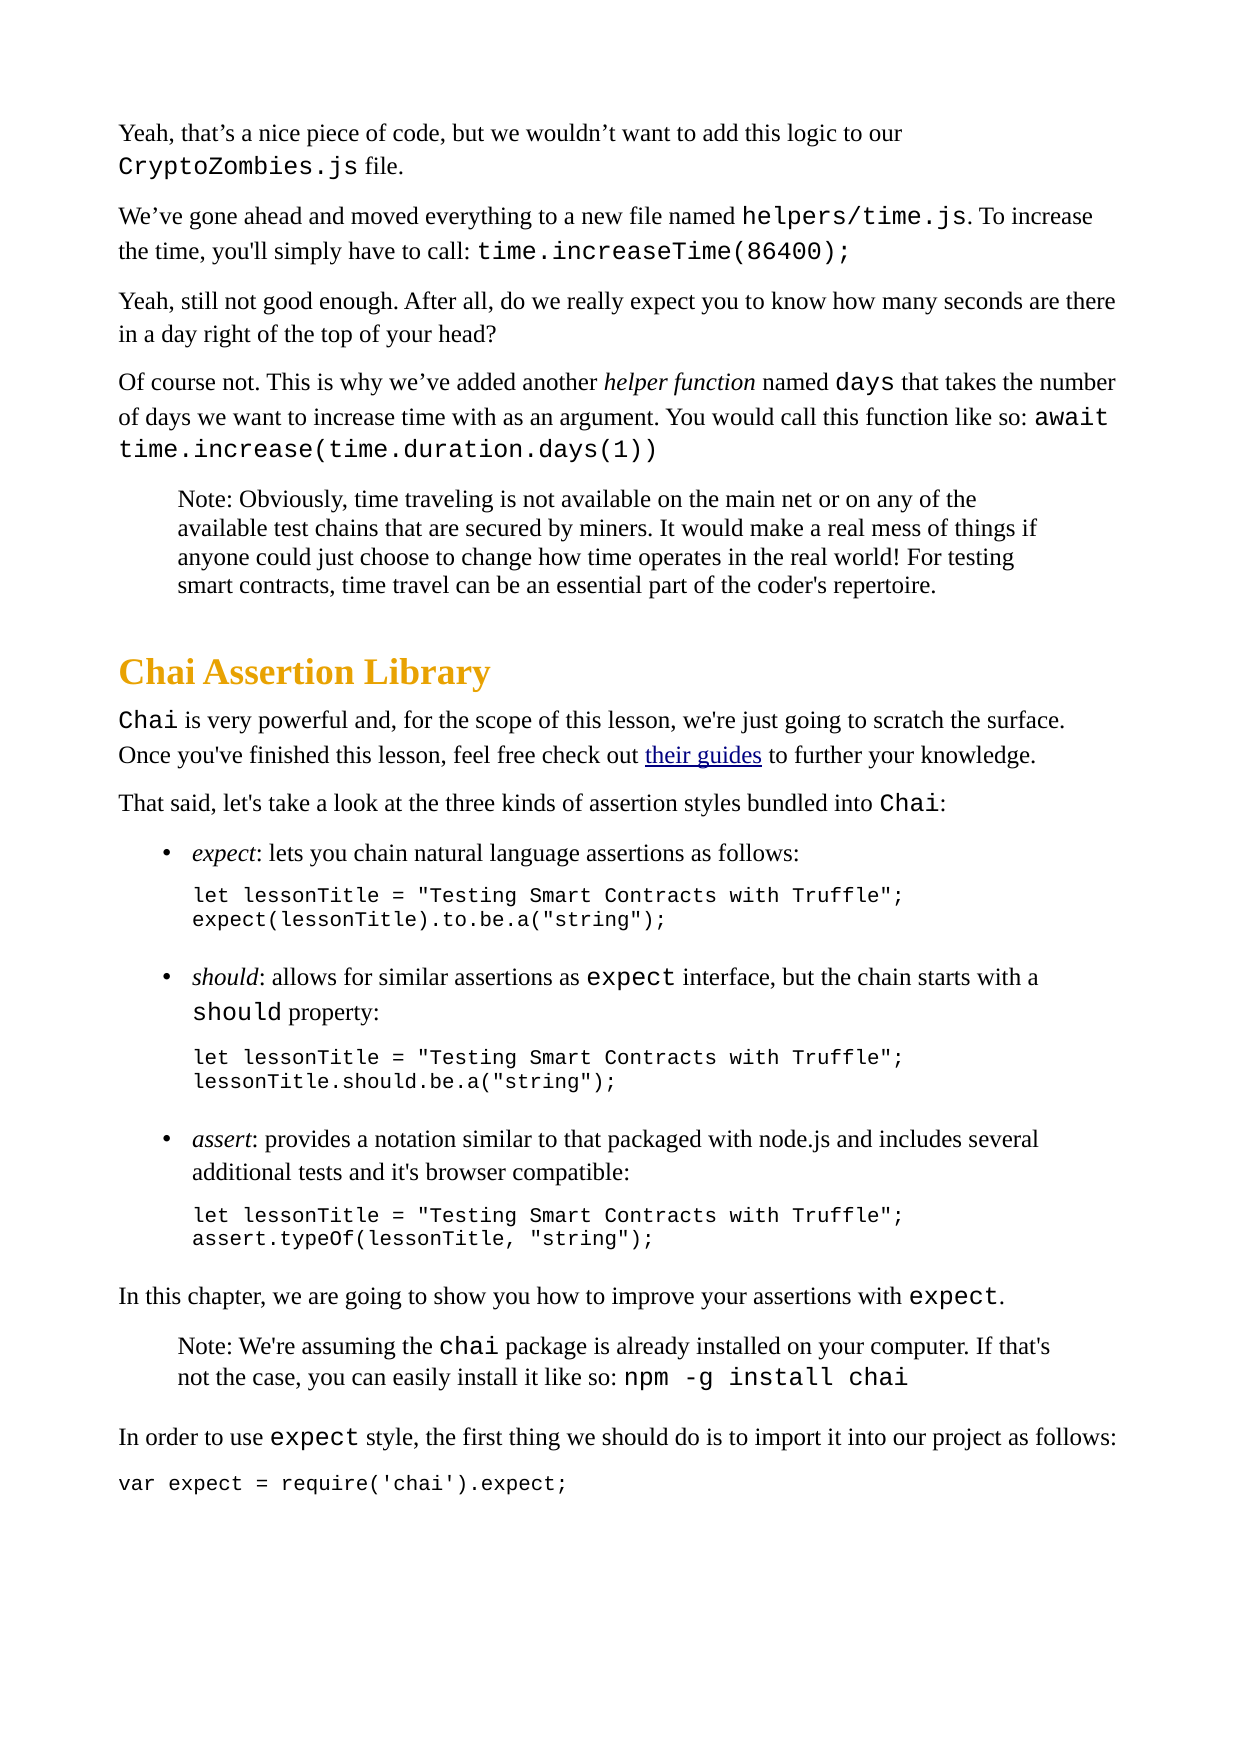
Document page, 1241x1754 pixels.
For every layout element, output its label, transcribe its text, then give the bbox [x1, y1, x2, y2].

text Chai is very powerful and, for the scope of this lesson, we're just going to scratch the surface. Once you've finished this lesson, feel free check out their guides to further your knowledge. [118, 705, 1122, 769]
list expect: lets you chain natural language assertions as follows: [162, 838, 1122, 866]
text Yeah, that’s a nice piece of code, but we wouldn’t want to add this logic to our CryptoZombies.js file. [118, 118, 1122, 182]
subtitle Chai Assertion Library [118, 649, 1122, 692]
text Of course not. This is why we’ve added another helper function named days that takes the number of days we want to increase time with as an argument. You would call this function like so: await time.increase(time.duration.days(1)) [118, 367, 1122, 465]
text Note: Obviously, time traveling is not available on the main net or on any of the available test chains that are secured by miners. It would make a real mess of things if anyone could just choose to change how time operates in the real world! For testing smart contracts, time travel can be an essential part of the coder's repertoire. [177, 484, 1063, 599]
text Yeah, still not good enough. After all, do we really expect you to know how many seconds are there in a day right of the top of your head? [118, 286, 1122, 348]
text var expect = require('chai').expect; [118, 1472, 1122, 1496]
text Note: We're assuming the chai package is already installed on your computer. If that's not the case, you can easily install it like so: npm -g install chai [177, 1331, 1063, 1393]
list let lessonTitle = "Testing Smart Contracts with Truffle"; [162, 1204, 1122, 1228]
text We’ve gone ahead and moved everything to a new file named helpers/time.js. To increase the time, you'll simply have to call: time.increaseTime(86400); [118, 201, 1122, 267]
text In this chapter, we are going to show you how to improve your assertions with expect. [118, 1281, 1122, 1312]
list lessonTitle.should.be.a("string"); [162, 1071, 1122, 1094]
text In order to use expect style, the first thing we should do is to import it into our project as follows: [118, 1422, 1122, 1453]
list assert: provides a notation similar to that packaged with node.js and includes several additional tests and it's browser compatible: [162, 1124, 1122, 1186]
list let lessonTitle = "Testing Smart Contracts with Truffle"; [162, 885, 1122, 909]
text That said, let's take a look at the three kinds of assertion styles bundled into Chai: [118, 788, 1122, 818]
list should: allows for similar assertions as expect interface, but the chain starts with a should property: [162, 962, 1122, 1028]
list assert.typeOf(lessonTitle, "string"); [162, 1228, 1122, 1252]
list let lessonTitle = "Testing Smart Contracts with Truffle"; [162, 1047, 1122, 1071]
list expect(lessonTitle).to.be.a("string"); [162, 909, 1122, 933]
